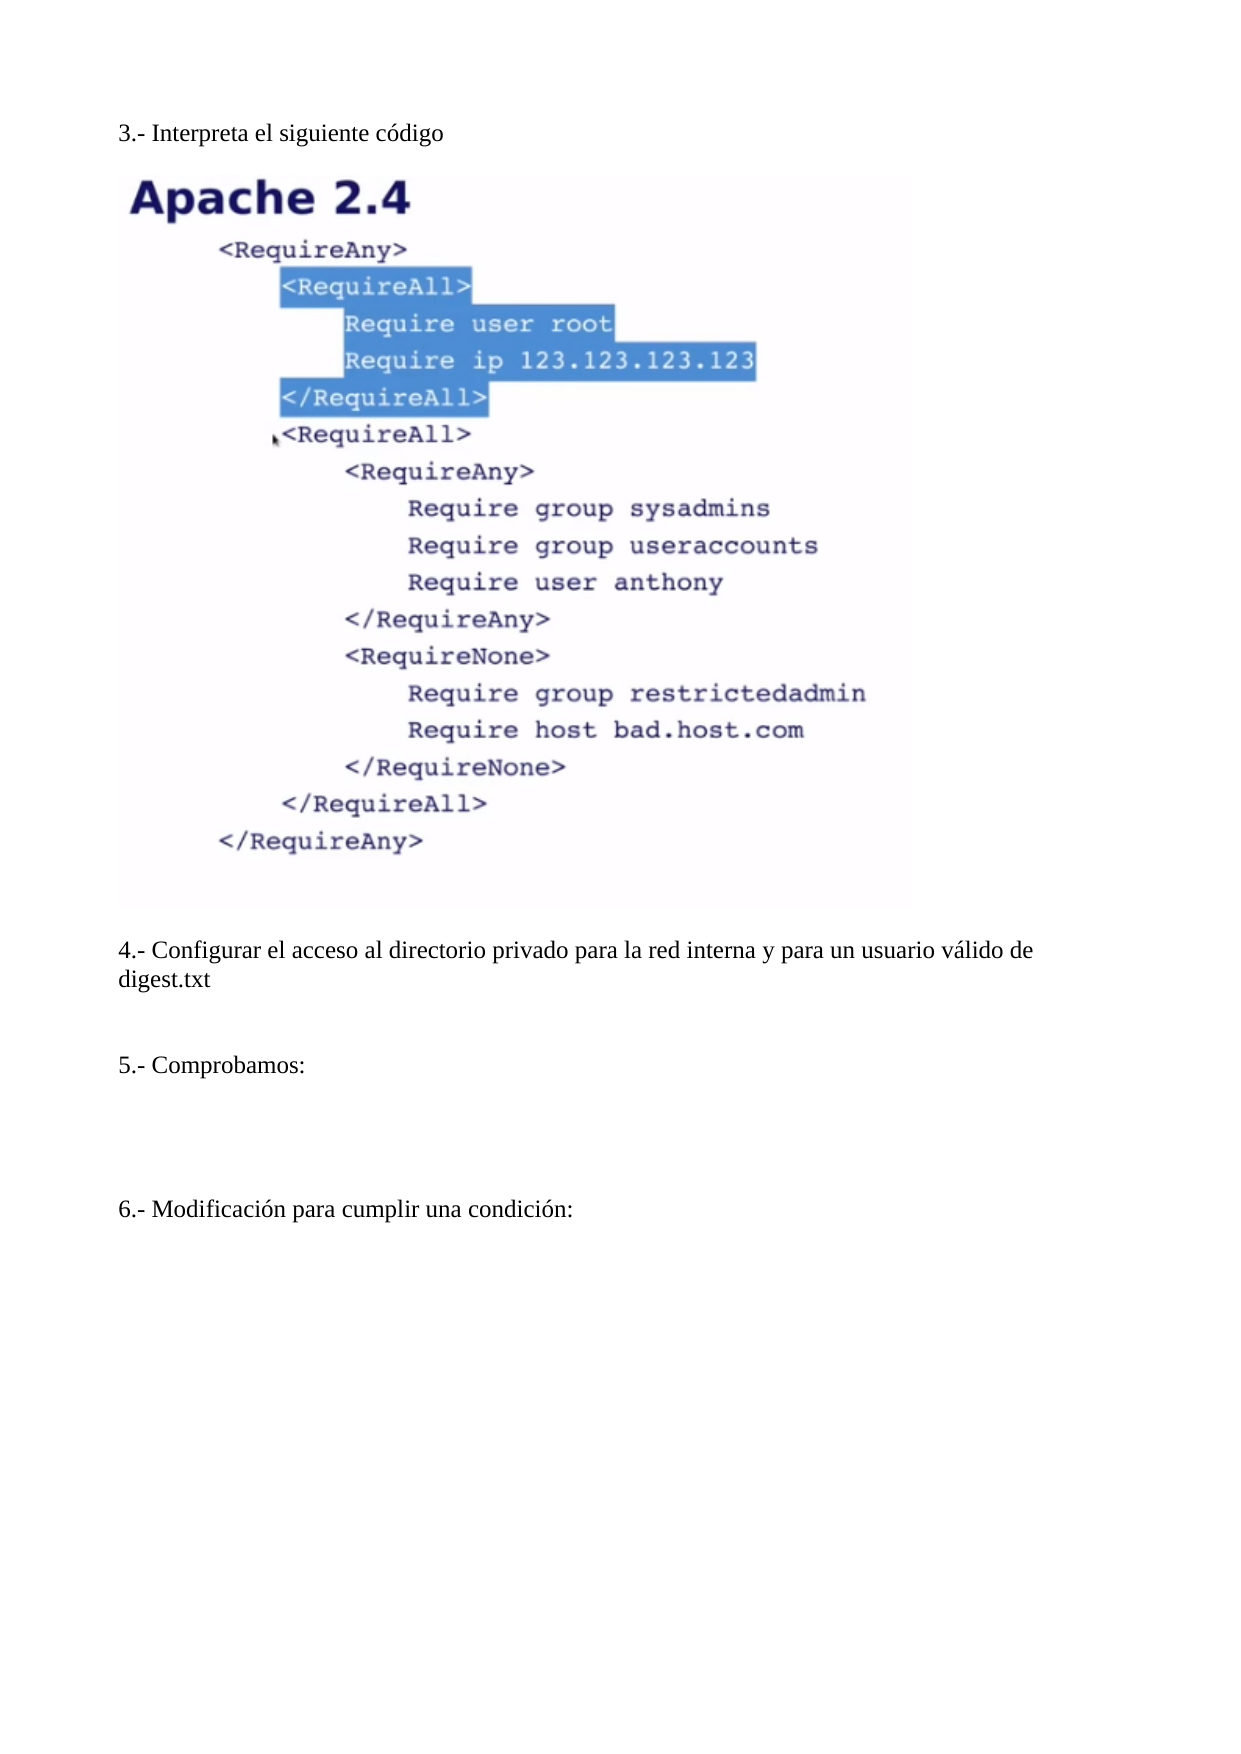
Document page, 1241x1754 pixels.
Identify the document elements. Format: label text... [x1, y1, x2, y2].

text 6.- Modificación para cumplir una condición: [118, 1194, 1122, 1223]
text 4.- Configurar el acceso al directorio privado para la red interna y para un usuario válido de digest.txt [118, 936, 1122, 993]
picture [118, 175, 912, 907]
text 3.- Interpreta el siguiente código [118, 118, 1122, 147]
text 5.- Comprobamos: [118, 1051, 1122, 1079]
